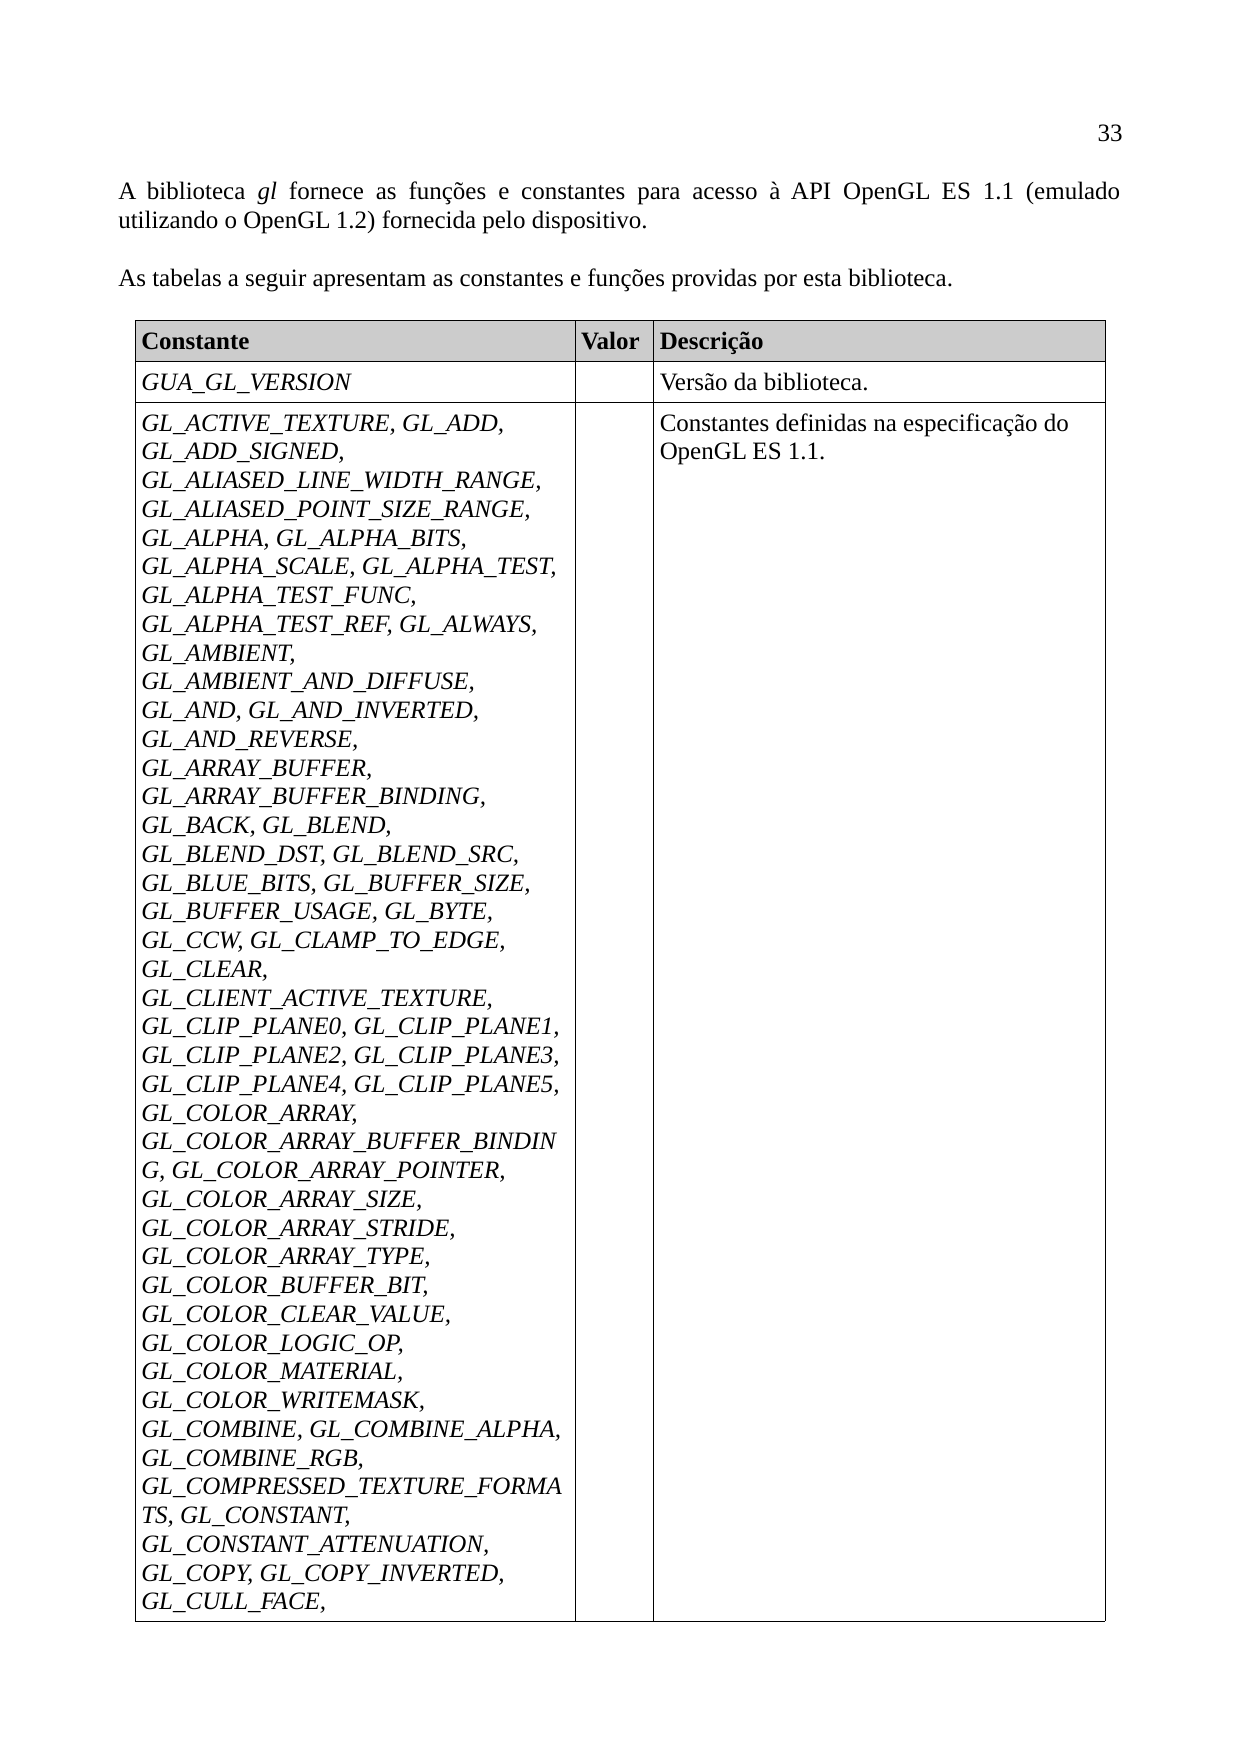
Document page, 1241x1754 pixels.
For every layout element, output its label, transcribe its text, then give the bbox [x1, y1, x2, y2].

table_header Constante [136, 321, 575, 361]
table_header Valor [576, 321, 653, 361]
text As tabelas a seguir apresentam as constantes e funções providas por esta biblioteca. [118, 263, 1122, 291]
table_cell [576, 403, 653, 1621]
table_cell Versão da biblioteca. [654, 362, 1105, 402]
table_cell Constantes definidas na especificação do OpenGL ES 1.1. [654, 403, 1105, 1621]
table_cell GL_ACTIVE_TEXTURE, GL_ADD, GL_ADD_SIGNED, GL_ALIASED_LINE_WIDTH_RANGE, GL_ALIASED_POINT_SIZE_RANGE, GL_ALPHA, GL_ALPHA_BITS, GL_ALPHA_SCALE, GL_ALPHA_TEST, GL_ALPHA_TEST_FUNC, GL_ALPHA_TEST_REF, GL_ALWAYS, GL_AMBIENT, GL_AMBIENT_AND_DIFFUSE, GL_AND, GL_AND_INVERTED, GL_AND_REVERSE, GL_ARRAY_BUFFER, GL_ARRAY_BUFFER_BINDING, GL_BACK, GL_BLEND, GL_BLEND_DST, GL_BLEND_SRC, GL_BLUE_BITS, GL_BUFFER_SIZE, GL_BUFFER_USAGE, GL_BYTE, GL_CCW, GL_CLAMP_TO_EDGE, GL_CLEAR, GL_CLIENT_ACTIVE_TEXTURE, GL_CLIP_PLANE0, GL_CLIP_PLANE1, GL_CLIP_PLANE2, GL_CLIP_PLANE3, GL_CLIP_PLANE4, GL_CLIP_PLANE5, GL_COLOR_ARRAY, GL_COLOR_ARRAY_BUFFER_BINDING, GL_COLOR_ARRAY_POINTER, GL_COLOR_ARRAY_SIZE, GL_COLOR_ARRAY_STRIDE, GL_COLOR_ARRAY_TYPE, GL_COLOR_BUFFER_BIT, GL_COLOR_CLEAR_VALUE, GL_COLOR_LOGIC_OP, GL_COLOR_MATERIAL, GL_COLOR_WRITEMASK, GL_COMBINE, GL_COMBINE_ALPHA, GL_COMBINE_RGB, GL_COMPRESSED_TEXTURE_FORMATS, GL_CONSTANT, GL_CONSTANT_ATTENUATION, GL_COPY, GL_COPY_INVERTED, GL_CULL_FACE, [136, 403, 575, 1621]
table_header Descrição [654, 321, 1105, 361]
table_cell GUA_GL_VERSION [136, 362, 575, 402]
table_cell [576, 362, 653, 402]
text A biblioteca gl fornece as funções e constantes para acesso à API OpenGL ES 1.1 (emulado utilizando o OpenGL 1.2) fornecida pelo dispositivo. [118, 176, 1122, 234]
